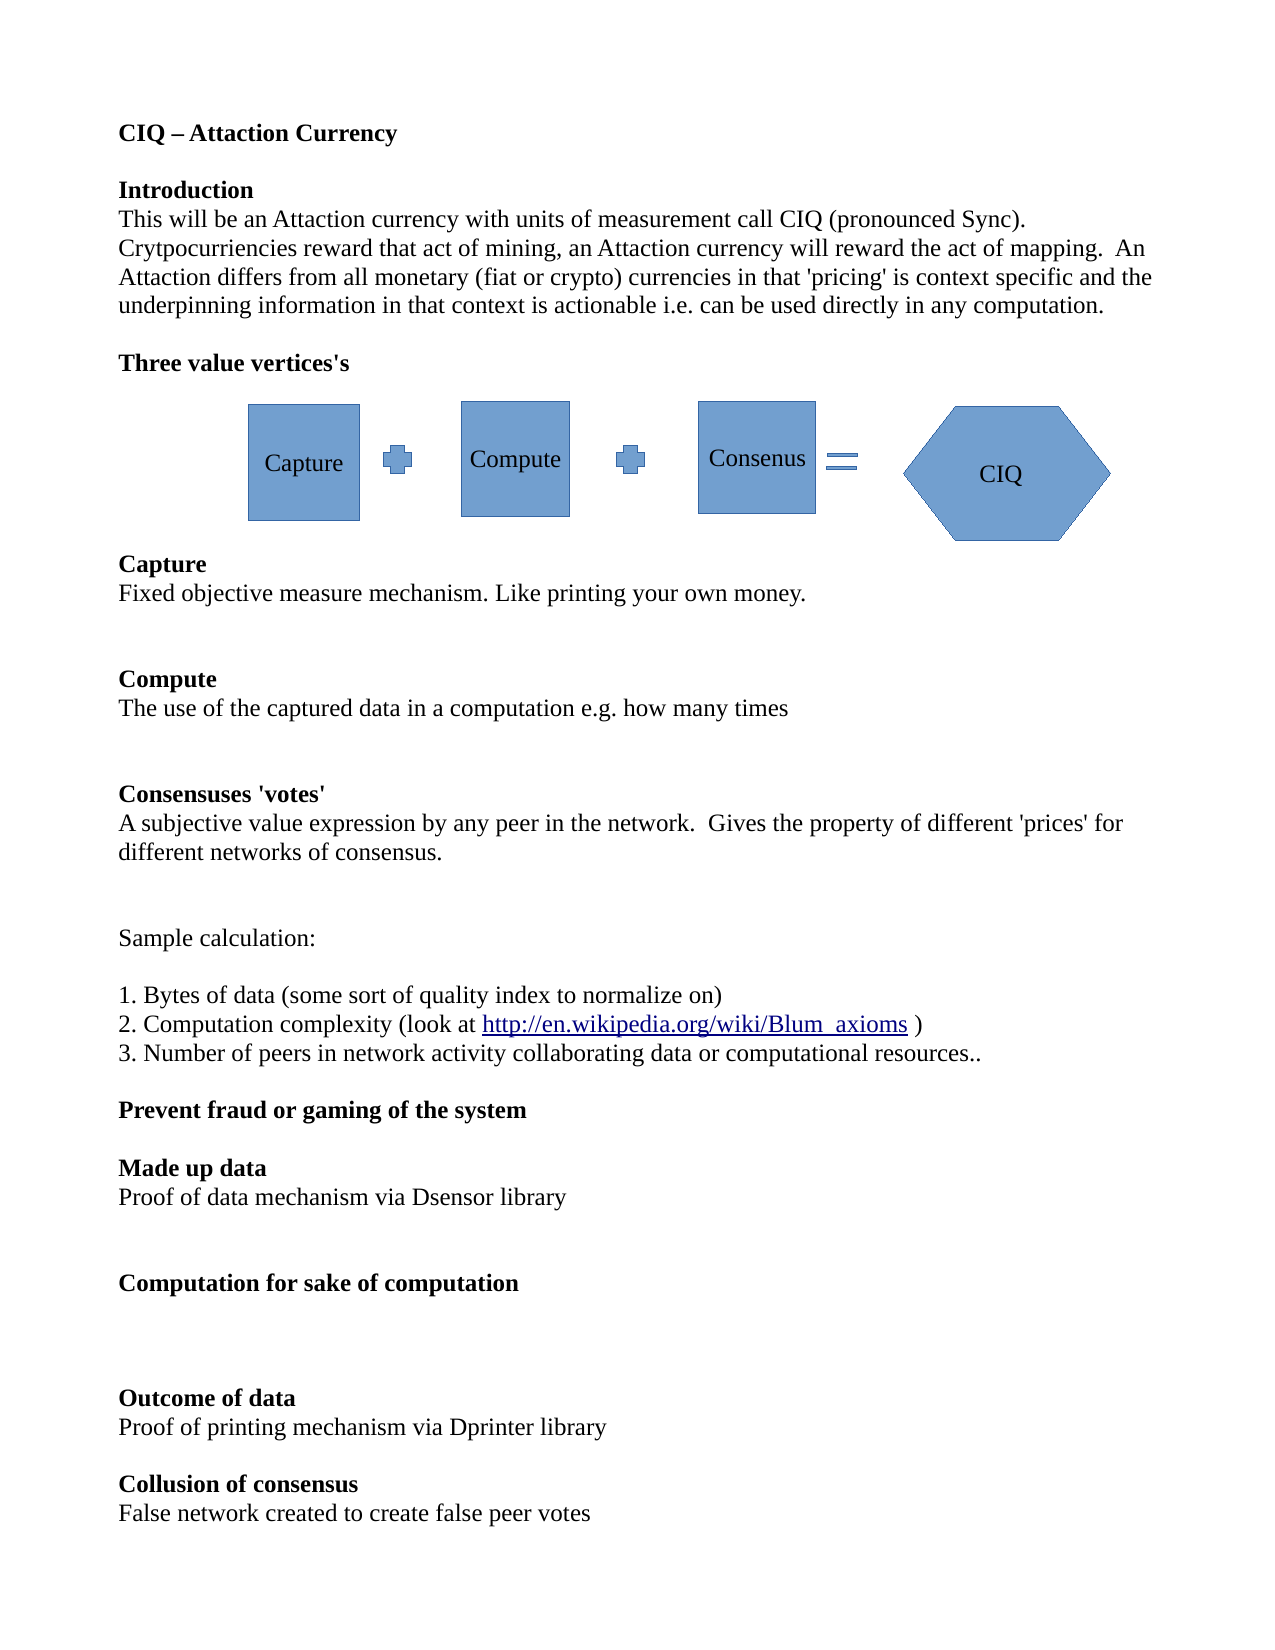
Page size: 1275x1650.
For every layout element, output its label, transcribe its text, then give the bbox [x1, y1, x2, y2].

text Sample calculation: [118, 923, 1157, 952]
text Outcome of data [118, 1383, 1157, 1412]
text The use of the captured data in a computation e.g. how many times [118, 693, 1157, 722]
text Introduction [118, 176, 1157, 204]
text Prevent fraud or gaming of the system [118, 1096, 1157, 1124]
text Three value vertices's [118, 348, 1157, 377]
text 2. Computation complexity (look at http://en.wikipedia.org/wiki/Blum_axioms ) [118, 1009, 1157, 1038]
text Computation for sake of computation [118, 1268, 1157, 1297]
text This will be an Attaction currency with units of measurement call CIQ (pronounced Sync). Crytpocurriencies reward that act of mining, an Attaction currency will reward the act of mapping. An Attaction differs from all monetary (fiat or crypto) currencies in that 'pricing' is context specific and the underpinning information in that context is actionable i.e. can be used directly in any computation. [118, 204, 1157, 319]
text 1. Bytes of data (some sort of quality index to normalize on) [118, 981, 1157, 1009]
text A subjective value expression by any peer in the network. Gives the property of different 'prices' for different networks of consensus. [118, 808, 1157, 866]
text Proof of printing mechanism via Dprinter library [118, 1412, 1157, 1441]
text CIQ – Attaction Currency [118, 118, 1157, 147]
text Consensuses 'votes' [118, 779, 1157, 808]
text Compute [118, 664, 1157, 693]
text False network created to create false peer votes [118, 1498, 1157, 1527]
text Fixed objective measure mechanism. Like printing your own money. [118, 578, 1157, 607]
text Collusion of consensus [118, 1469, 1157, 1498]
text Made up data [118, 1153, 1157, 1182]
text 3. Number of peers in network activity collaborating data or computational resources.. [118, 1038, 1157, 1067]
text Capture [118, 549, 1157, 578]
text Proof of data mechanism via Dsensor library [118, 1182, 1157, 1211]
